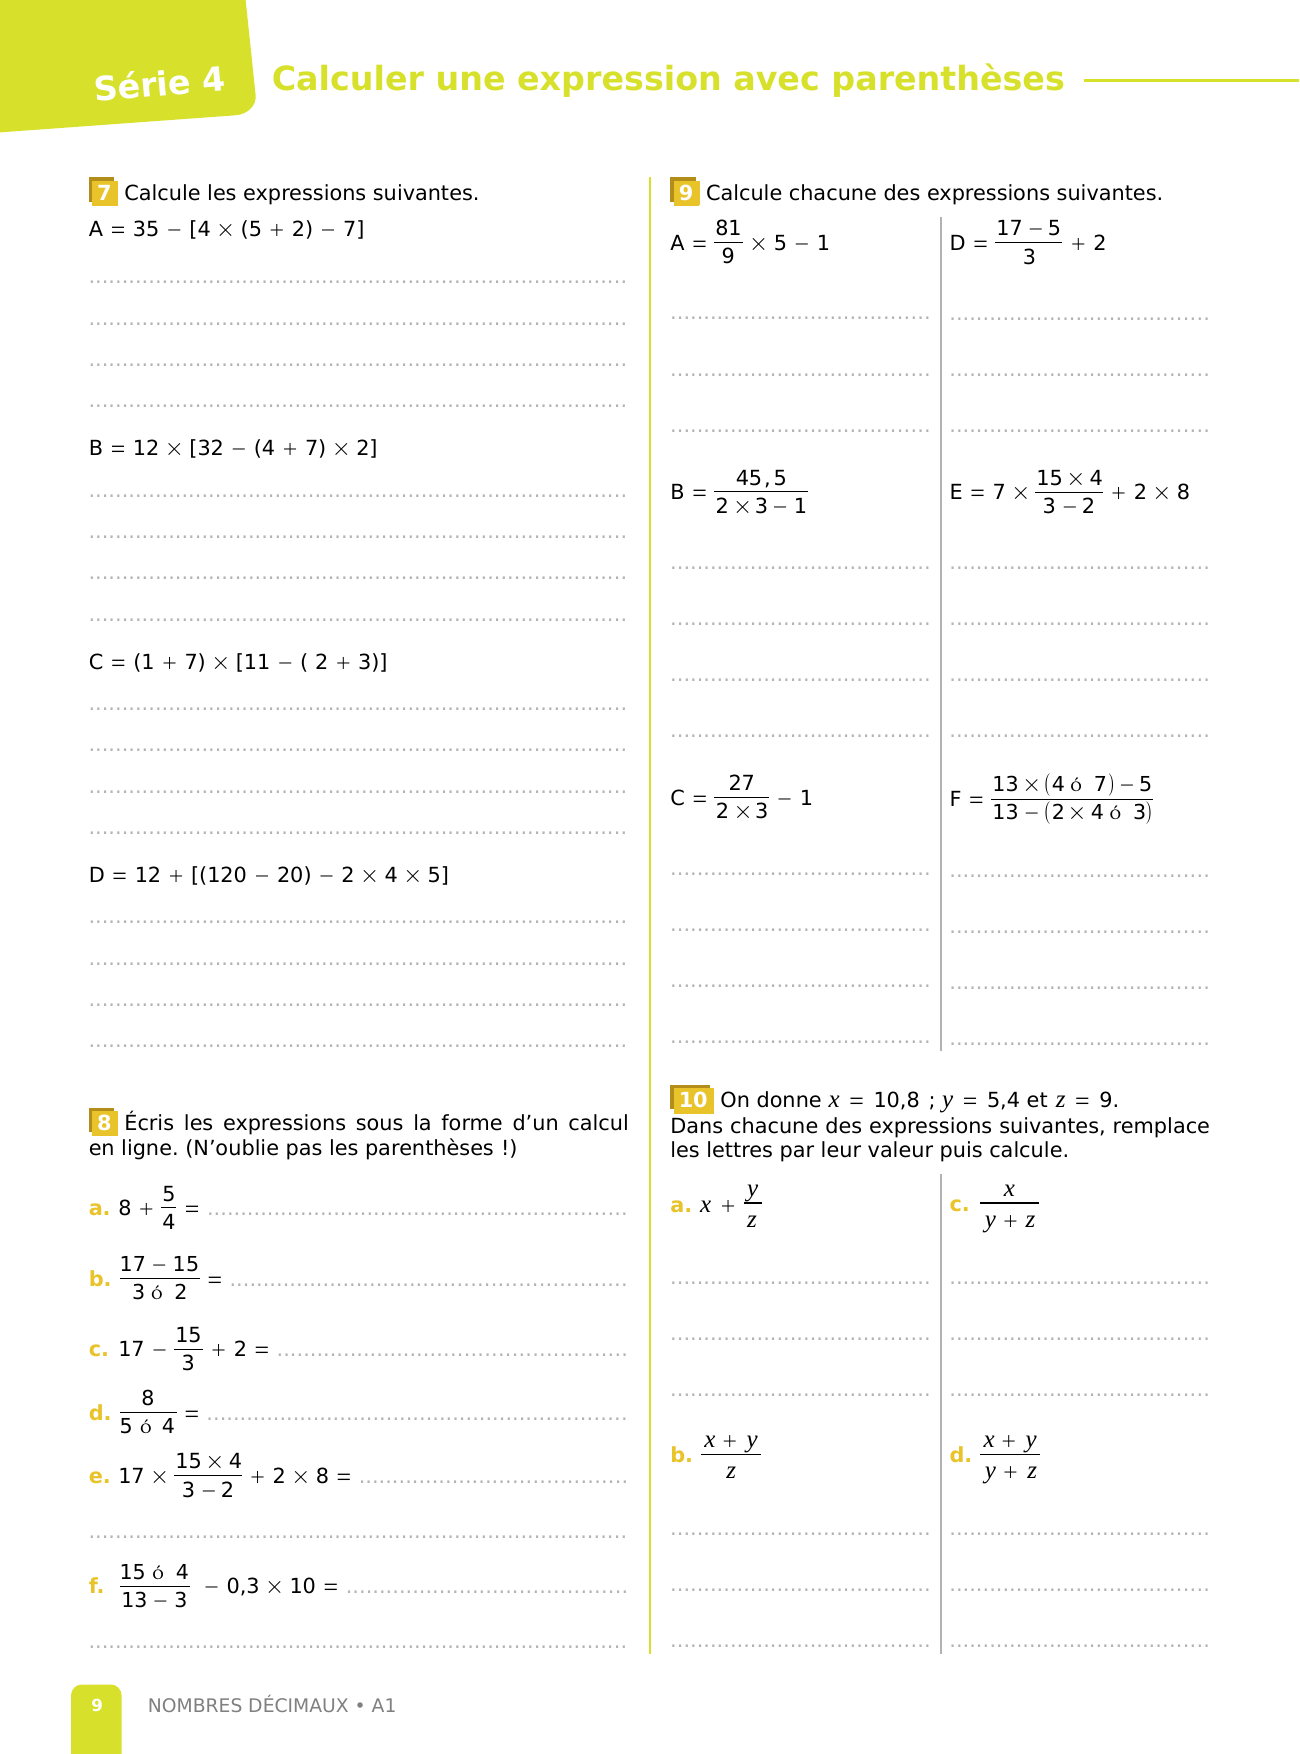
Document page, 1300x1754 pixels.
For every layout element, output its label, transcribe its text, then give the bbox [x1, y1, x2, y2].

text D = 2 [949, 217, 1211, 269]
list X  [670, 1174, 932, 1233]
text A =× 5 − 1 [670, 217, 932, 268]
subtitle Calcule chacune des expressions suivantes. [696, 177, 1211, 205]
subtitle Écris les expressions sous la forme d’un calcul en ligne. (N’oublie pas les parenthèses !) [88, 1108, 629, 1160]
text A = 35 − [4 × (5  2) − 7] [88, 217, 629, 241]
list B = 12 × [32 − (4  7) × 2] [88, 436, 629, 461]
text B = [670, 466, 932, 518]
list C = (1  7) × [11 − ( 2  3)] [88, 650, 629, 674]
subtitle Calcule les expressions suivantes. [114, 177, 629, 205]
subtitle On donne x = 10,8 ; y = 5,4 et z = 9. [670, 1084, 1211, 1114]
list 8  [88, 1163, 629, 1234]
list 17 ─ 2  [88, 1304, 629, 1375]
list 17 × 2 × 8 = [88, 1450, 629, 1502]
text E = 7 × 2 × 8 [949, 467, 1211, 518]
text Dans chacune des expressions suivantes, remplace les lettres par leur valeur puis calcule. [670, 1114, 1211, 1162]
text F = [949, 772, 1211, 826]
list  [88, 1234, 629, 1304]
list D = 12  [(120 − 20) − 2 × 4 × 5] [88, 863, 629, 887]
list  [88, 1387, 629, 1438]
list ─ 0,3 × 10 = [88, 1561, 629, 1612]
text C =− 1 [670, 772, 932, 824]
